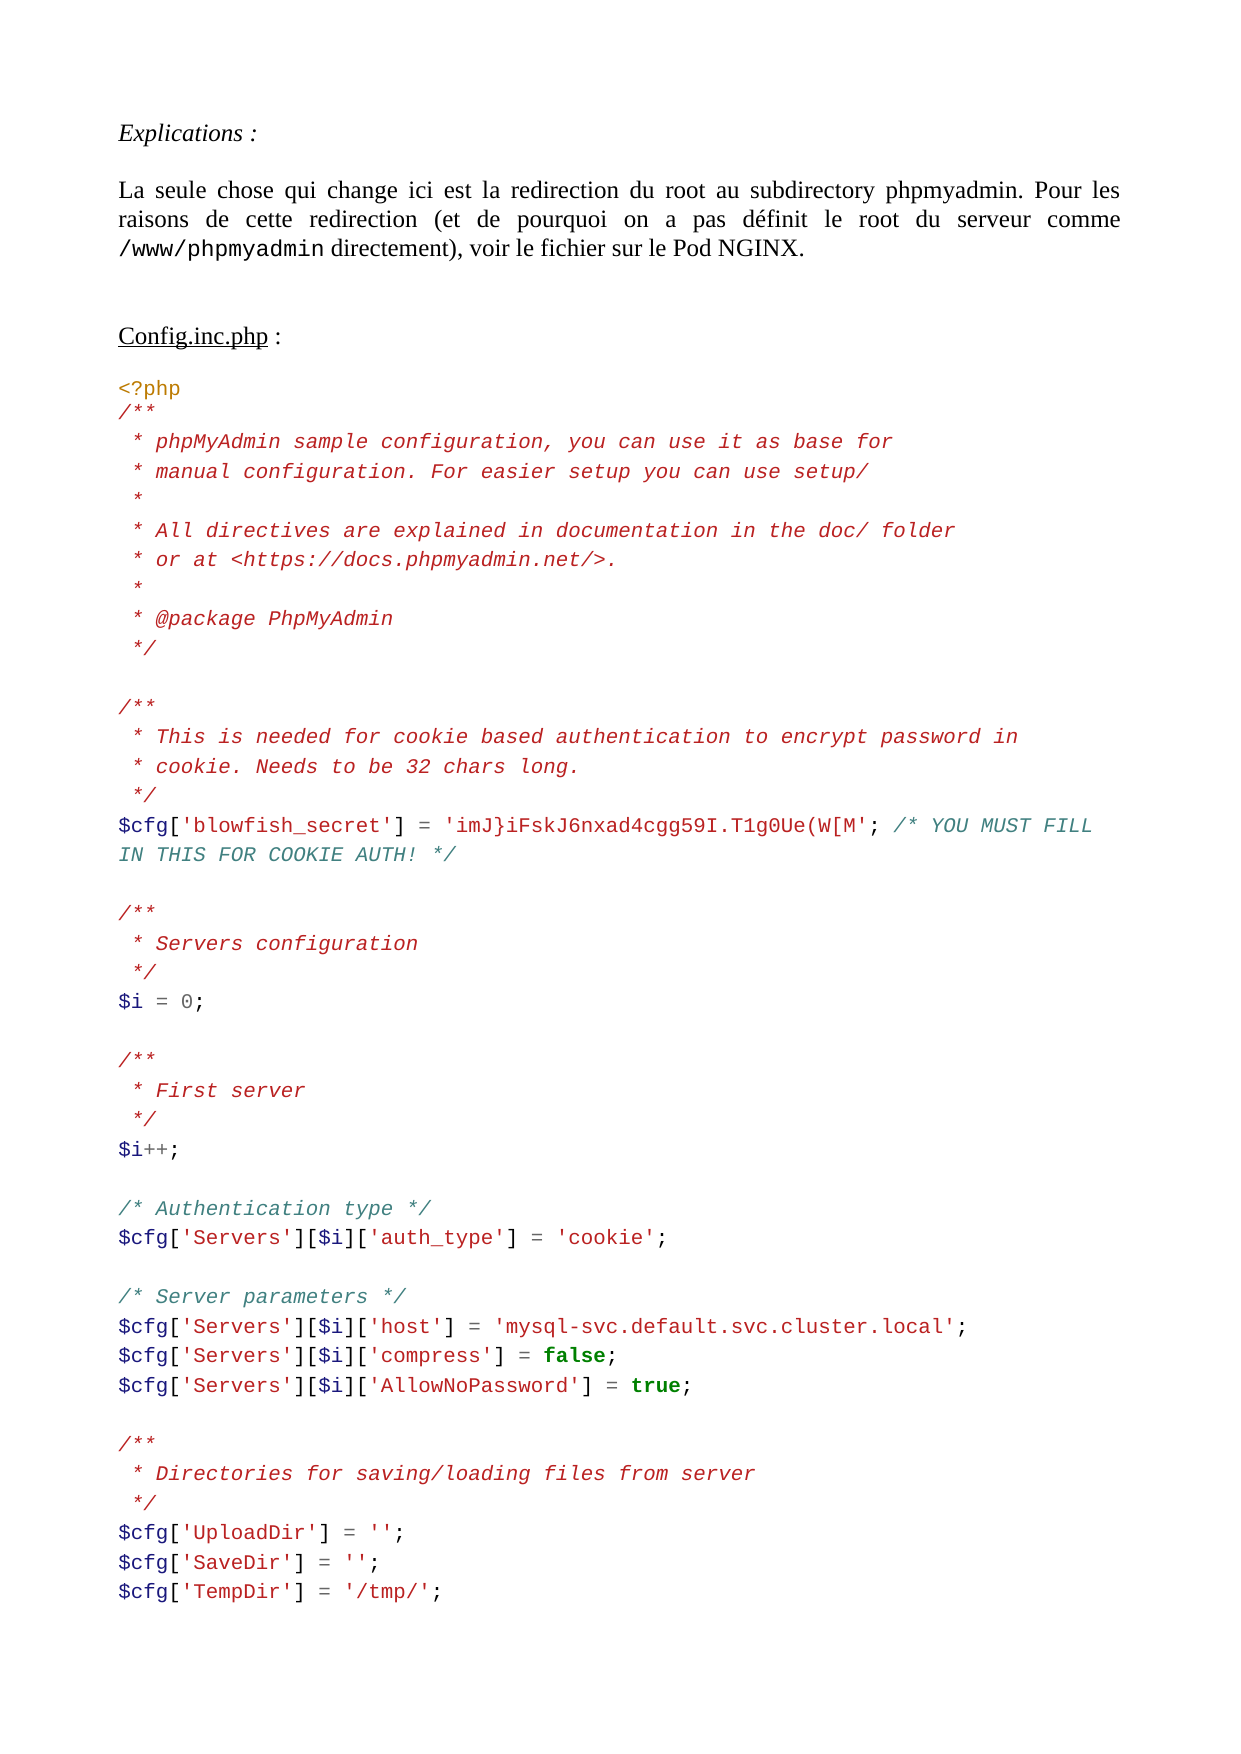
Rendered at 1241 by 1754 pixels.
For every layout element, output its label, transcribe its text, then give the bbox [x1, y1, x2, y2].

text * @package PhpMyAdmin [118, 608, 1122, 632]
text /* Authentication type */ [118, 1198, 1122, 1222]
text $cfg['SaveDir'] = ''; [118, 1552, 1122, 1575]
text * All directives are explained in documentation in the doc/ folder [118, 520, 1122, 543]
text /** [118, 697, 1122, 720]
text /** [118, 402, 1122, 426]
text $cfg['Servers'][$i]['compress'] = false; [118, 1345, 1122, 1369]
text * Servers configuration [118, 933, 1122, 956]
text * phpMyAdmin sample configuration, you can use it as base for [118, 431, 1122, 455]
text /** [118, 903, 1122, 927]
text * manual configuration. For easier setup you can use setup/ [118, 461, 1122, 484]
text $i++; [118, 1139, 1122, 1163]
text La seule chose qui change ici est la redirection du root au subdirectory phpmyadmin. Pour les raisons de cette redirection (et de pourquoi on a pas définit le root du serveur comme /www/phpmyadmin directement), voir le fichier sur le Pod NGINX. [118, 176, 1122, 263]
text $cfg['Servers'][$i]['host'] = 'mysql-svc.default.svc.cluster.local'; [118, 1316, 1122, 1339]
text <?php [118, 378, 1122, 402]
text Config.inc.php : [118, 321, 1122, 349]
text */ [118, 962, 1122, 986]
text * First server [118, 1080, 1122, 1104]
text /** [118, 1434, 1122, 1457]
text */ [118, 785, 1122, 809]
text /** [118, 1051, 1122, 1074]
text * cookie. Needs to be 32 chars long. [118, 756, 1122, 779]
text $i = 0; [118, 992, 1122, 1015]
text */ [118, 638, 1122, 661]
text /* Server parameters */ [118, 1286, 1122, 1310]
text * [118, 490, 1122, 514]
text * Directories for saving/loading files from server [118, 1463, 1122, 1487]
text $cfg['Servers'][$i]['AllowNoPassword'] = true; [118, 1375, 1122, 1398]
text Explications : [118, 118, 1122, 147]
text * or at <https://docs.phpmyadmin.net/>. [118, 549, 1122, 573]
text * This is needed for cookie based authentication to encrypt password in [118, 726, 1122, 750]
text $cfg['Servers'][$i]['auth_type'] = 'cookie'; [118, 1227, 1122, 1251]
text $cfg['blowfish_secret'] = 'imJ}iFskJ6nxad4cgg59I.T1g0Ue(W[M'; /* YOU MUST FILL IN THIS FOR COOKIE AUTH! */ [118, 815, 1122, 868]
text * [118, 579, 1122, 602]
text $cfg['TempDir'] = '/tmp/'; [118, 1581, 1122, 1605]
text */ [118, 1109, 1122, 1133]
text */ [118, 1493, 1122, 1516]
text $cfg['UploadDir'] = ''; [118, 1522, 1122, 1546]
